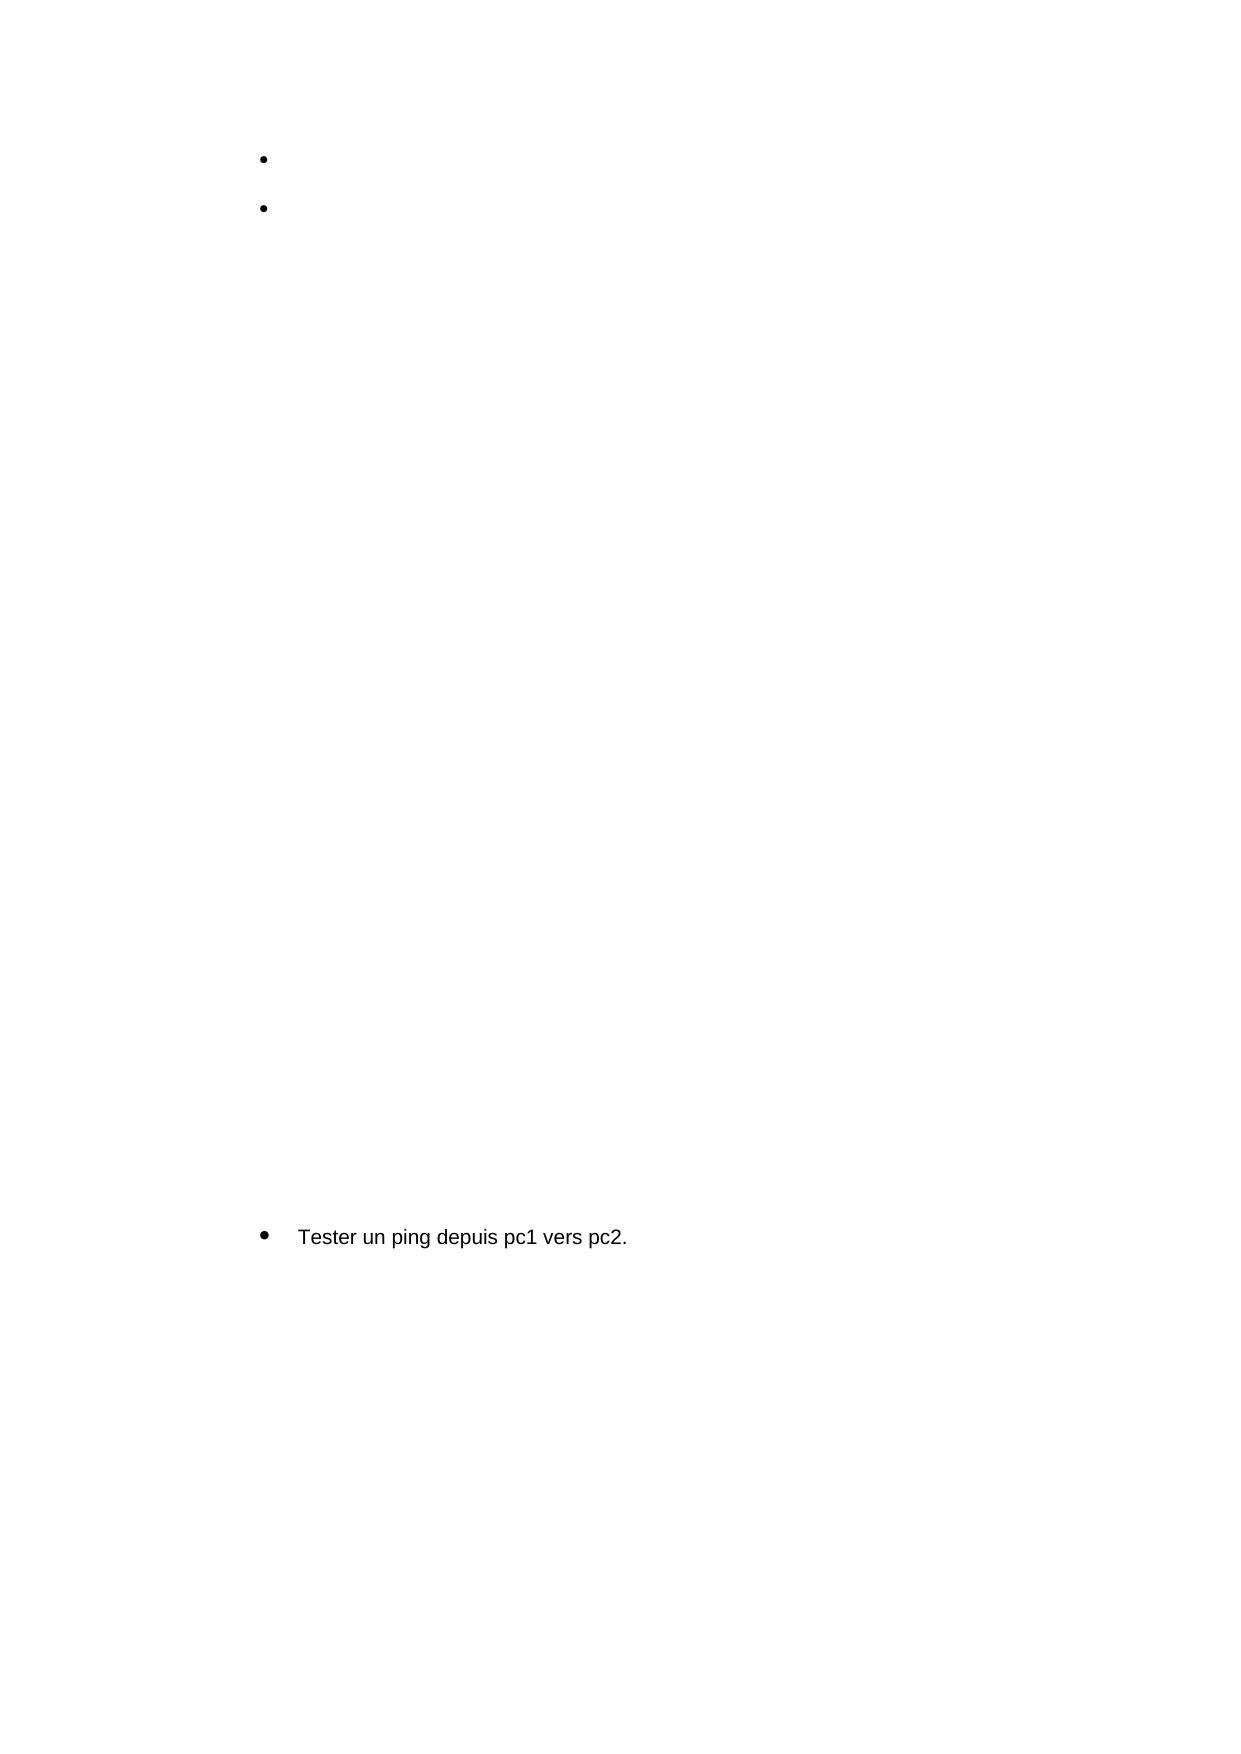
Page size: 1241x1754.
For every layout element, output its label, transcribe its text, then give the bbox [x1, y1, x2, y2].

list Tester un ping depuis pc1 vers pc2. [260, 1225, 1093, 1250]
